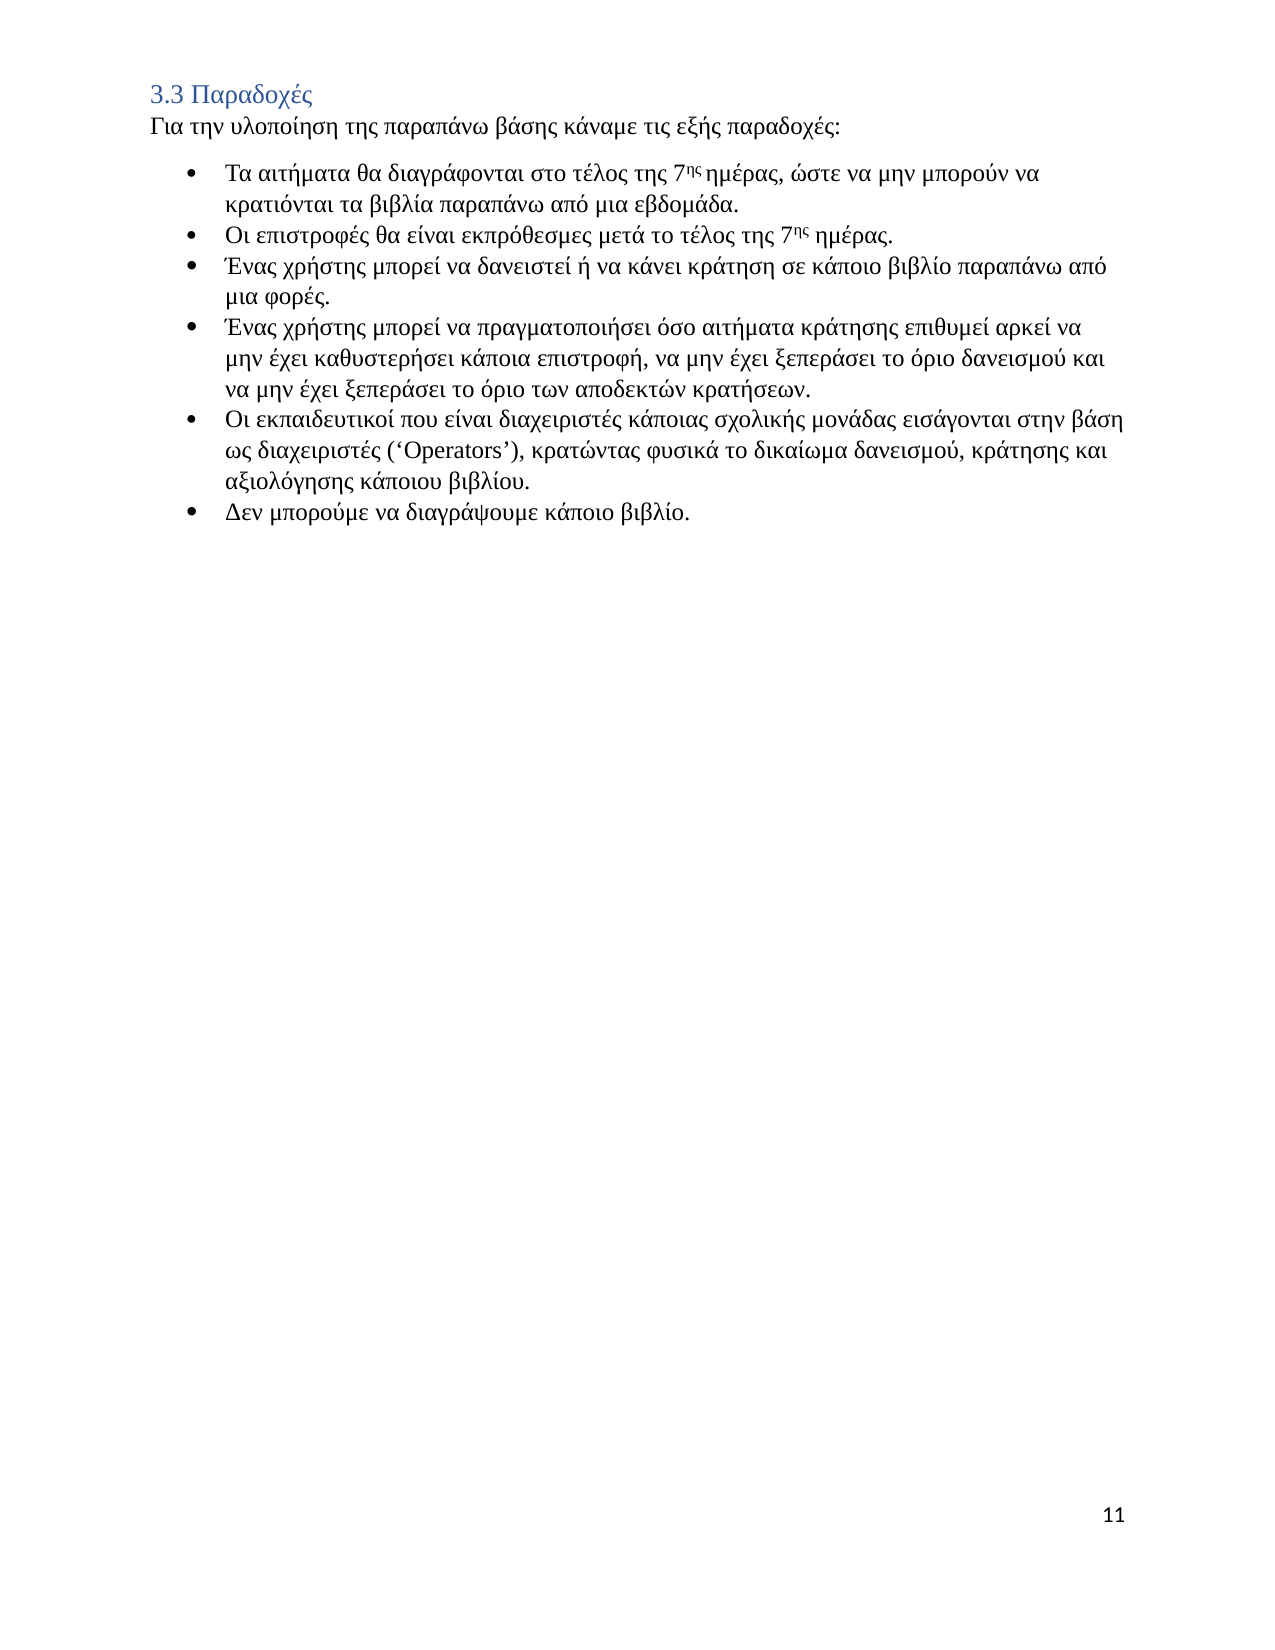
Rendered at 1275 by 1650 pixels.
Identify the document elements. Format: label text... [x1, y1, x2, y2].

list Ένας χρήστης μπορεί να δανειστεί ή να κάνει κράτηση σε κάποιο βιβλίο παραπάνω από μια φορές. [187, 251, 1125, 310]
list Ένας χρήστης μπορεί να πραγματοποιήσει όσο αιτήματα κράτησης επιθυμεί αρκεί να μην έχει καθυστερήσει κάποια επιστροφή, να μην έχει ξεπεράσει το όριο δανεισμού και να μην έχει ξεπεράσει το όριο των αποδεκτών κρατήσεων. [187, 312, 1125, 402]
text Για την υλοποίηση της παραπάνω βάσης κάναμε τις εξής παραδοχές: [150, 111, 1125, 140]
list Τα αιτήματα θα διαγράφονται στο τέλος της 7ης ημέρας, ώστε να μην μπορούν να κρατιόνται τα βιβλία παραπάνω από μια εβδομάδα. [187, 158, 1125, 218]
list Οι εκπαιδευτικοί που είναι διαχειριστές κάποιας σχολικής μονάδας εισάγονται στην βάση ως διαχειριστές (‘Operators’), κρατώντας φυσικά το δικαίωμα δανεισμού, κράτησης και αξιολόγησης κάποιου βιβλίου. [187, 404, 1125, 494]
subtitle 3.3 Παραδοχές [150, 78, 1125, 109]
list Δεν μπορούμε να διαγράψουμε κάποιο βιβλίο. [187, 497, 1125, 525]
list Οι επιστροφές θα είναι εκπρόθεσμες μετά το τέλος της 7ης ημέρας. [187, 220, 1125, 249]
